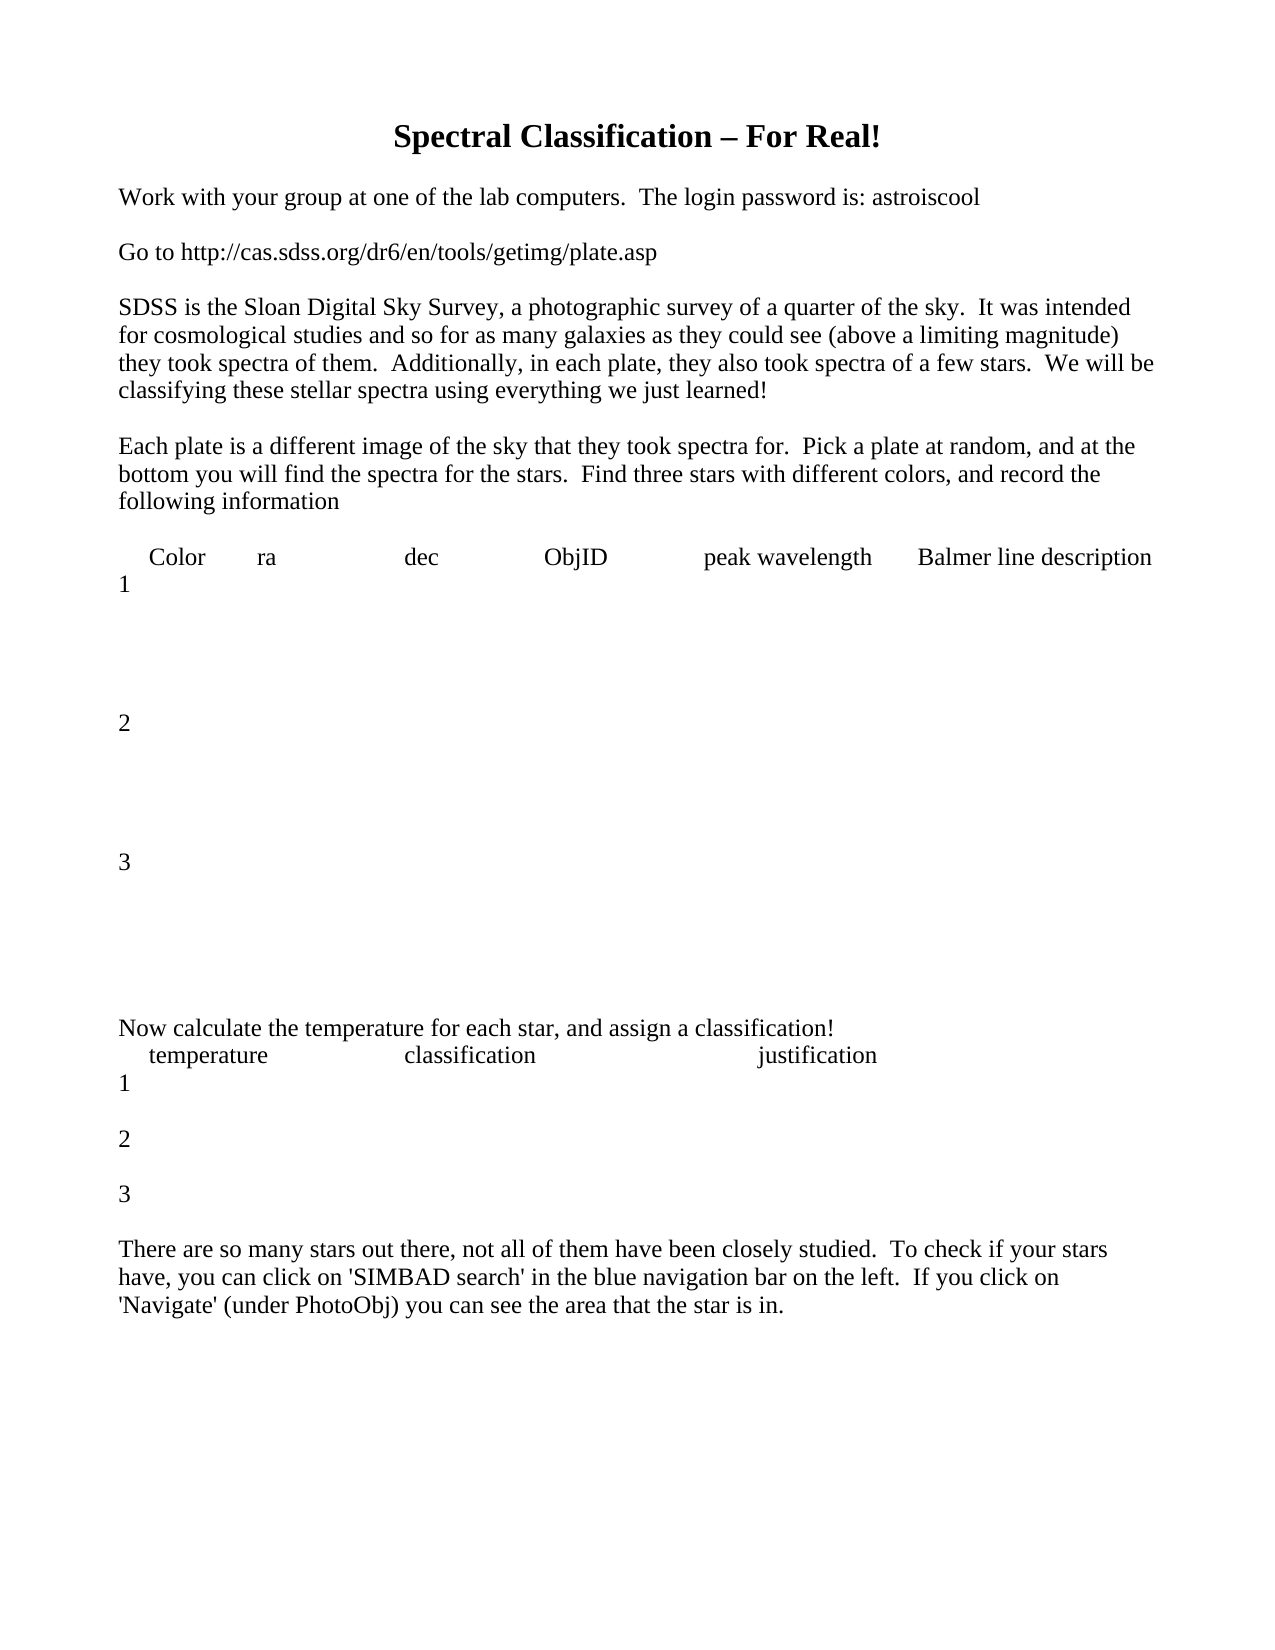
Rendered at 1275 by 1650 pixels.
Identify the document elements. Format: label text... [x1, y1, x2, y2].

text 2 [118, 1125, 1157, 1152]
text SDSS is the Sloan Digital Sky Survey, a photographic survey of a quarter of the sky. It was intended for cosmological studies and so for as many galaxies as they could see (above a limiting magnitude) they took spectra of them. Additionally, in each plate, they also took spectra of a few stars. We will be classifying these stellar spectra using everything we just learned! [118, 293, 1157, 404]
text 2 [118, 709, 1157, 737]
text There are so many stars out there, not all of them have been closely studied. To check if your stars have, you can click on 'SIMBAD search' in the blue navigation bar on the left. If you click on 'Navigate' (under PhotoObj) you can see the area that the star is in. [118, 1236, 1157, 1319]
text temperature classification justification [118, 1042, 1157, 1069]
text 1 [118, 1069, 1157, 1097]
text 3 [118, 1180, 1157, 1208]
text Go to http://cas.sdss.org/dr6/en/tools/getimg/plate.asp [118, 238, 1157, 266]
text Spectral Classification – For Real! [118, 118, 1157, 155]
text Work with your group at one of the lab computers. The login password is: astroiscool [118, 183, 1157, 210]
text 3 [118, 848, 1157, 875]
text Color ra dec ObjID peak wavelength Balmer line description [118, 543, 1157, 571]
text Each plate is a different image of the sky that they took spectra for. Pick a plate at random, and at the bottom you will find the spectra for the stars. Find three stars with different colors, and record the following information [118, 432, 1157, 515]
text Now calculate the temperature for each star, and assign a classification! [118, 1014, 1157, 1042]
text 1 [118, 571, 1157, 598]
